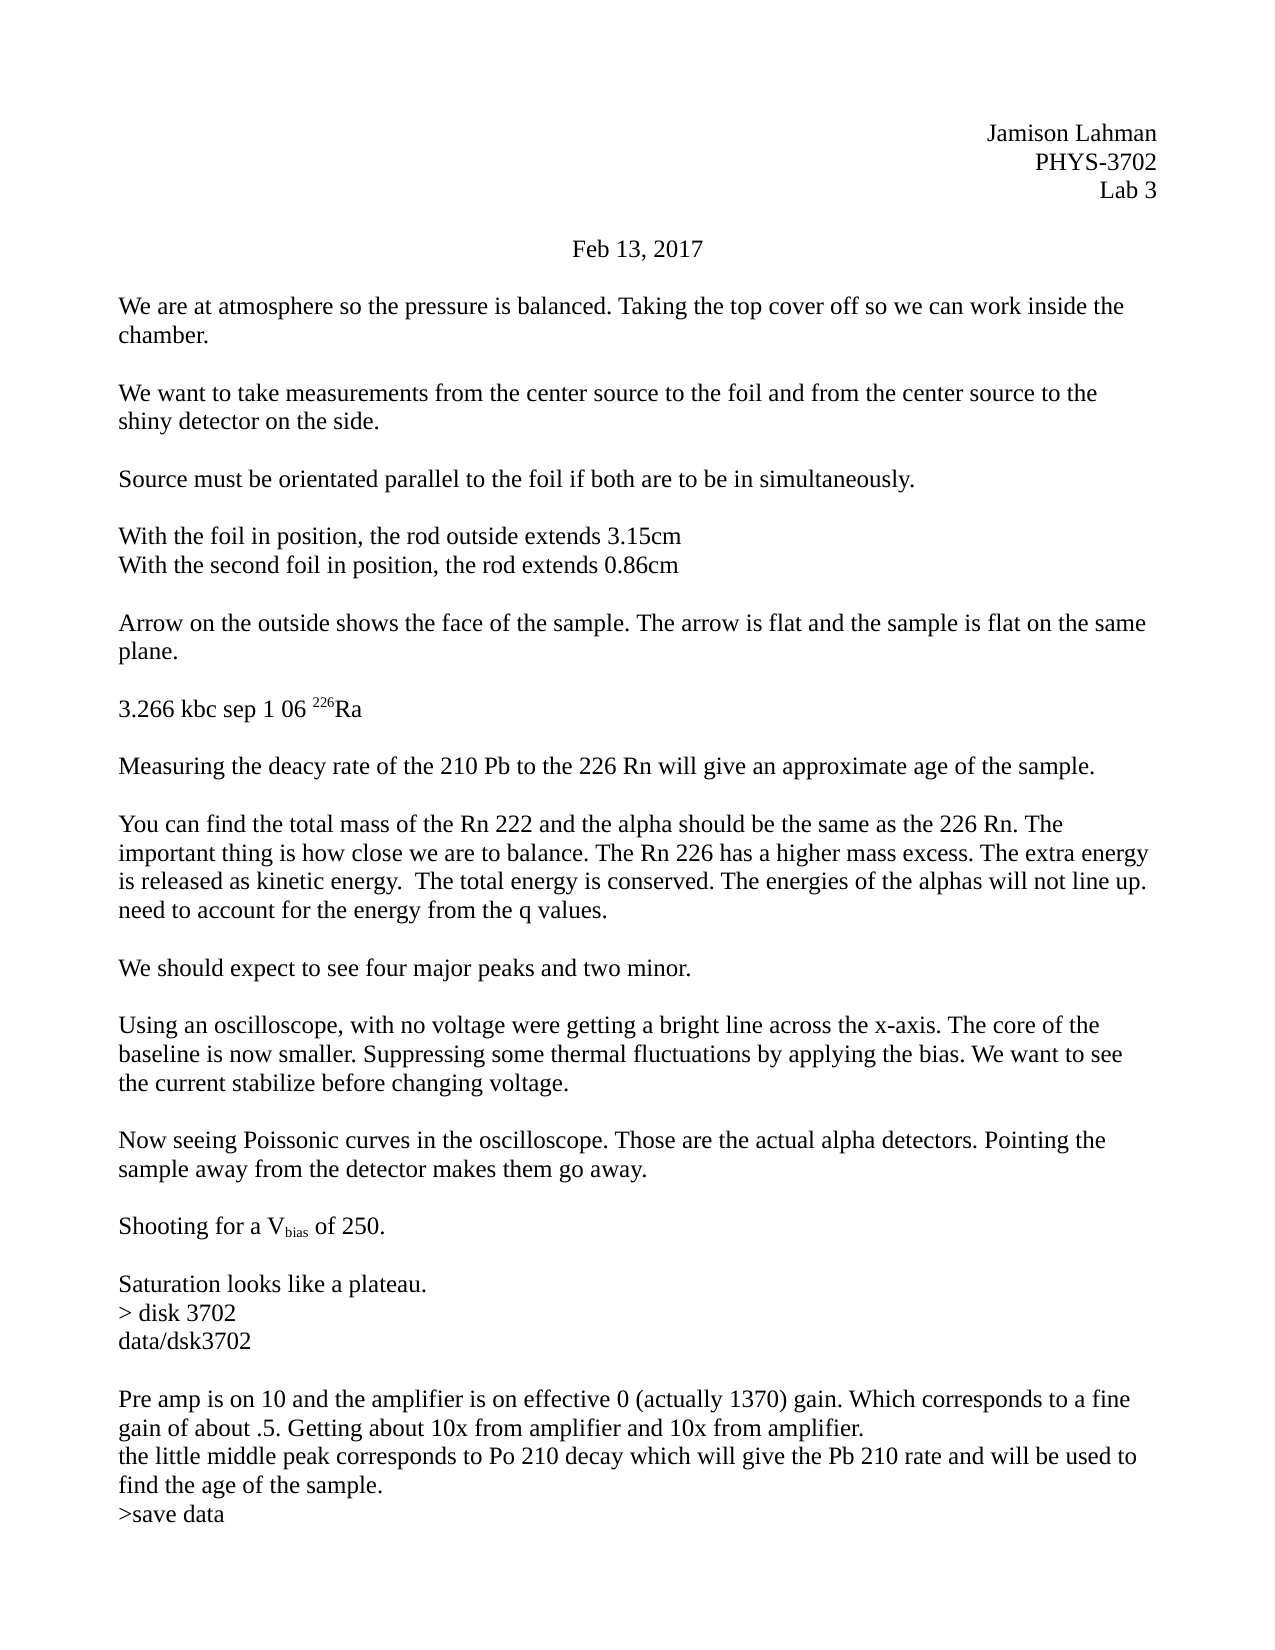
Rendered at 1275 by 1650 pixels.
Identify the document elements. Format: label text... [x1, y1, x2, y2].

text Pre amp is on 10 and the amplifier is on effective 0 (actually 1370) gain. Which corresponds to a fine gain of about .5. Getting about 10x from amplifier and 10x from amplifier. [118, 1384, 1157, 1441]
text With the foil in position, the rod outside extends 3.15cm [118, 521, 1157, 550]
text >save data [118, 1499, 1157, 1528]
text Using an oscilloscope, with no voltage were getting a bright line across the x-axis. The core of the baseline is now smaller. Suppressing some thermal fluctuations by applying the bias. We want to see the current stabilize before changing voltage. [118, 1010, 1157, 1096]
text We should expect to see four major peaks and two minor. [118, 953, 1157, 981]
text Feb 13, 2017 [118, 234, 1157, 263]
text With the second foil in position, the rod extends 0.86cm [118, 550, 1157, 579]
text > disk 3702 [118, 1298, 1157, 1326]
text Saturation looks like a plateau. [118, 1269, 1157, 1298]
text 3.266 kbc sep 1 06 226Ra [118, 694, 1157, 723]
text You can find the total mass of the Rn 222 and the alpha should be the same as the 226 Rn. The important thing is how close we are to balance. The Rn 226 has a higher mass excess. The extra energy is released as kinetic energy. The total energy is conserved. The energies of the alphas will not line up. need to account for the energy from the q values. [118, 809, 1157, 924]
text Measuring the deacy rate of the 210 Pb to the 226 Rn will give an approximate age of the sample. [118, 751, 1157, 780]
text We are at atmosphere so the pressure is balanced. Taking the top cover off so we can work inside the chamber. [118, 291, 1157, 349]
text We want to take measurements from the center source to the foil and from the center source to the shiny detector on the side. [118, 378, 1157, 435]
text Arrow on the outside shows the face of the sample. The arrow is flat and the sample is flat on the same plane. [118, 608, 1157, 665]
text the little middle peak corresponds to Po 210 decay which will give the Pb 210 rate and will be used to find the age of the sample. [118, 1441, 1157, 1499]
text Shooting for a Vbias of 250. [118, 1211, 1157, 1240]
text Now seeing Poissonic curves in the oscilloscope. Those are the actual alpha detectors. Pointing the sample away from the detector makes them go away. [118, 1125, 1157, 1183]
text data/dsk3702 [118, 1326, 1157, 1355]
text Source must be orientated parallel to the foil if both are to be in simultaneously. [118, 464, 1157, 493]
